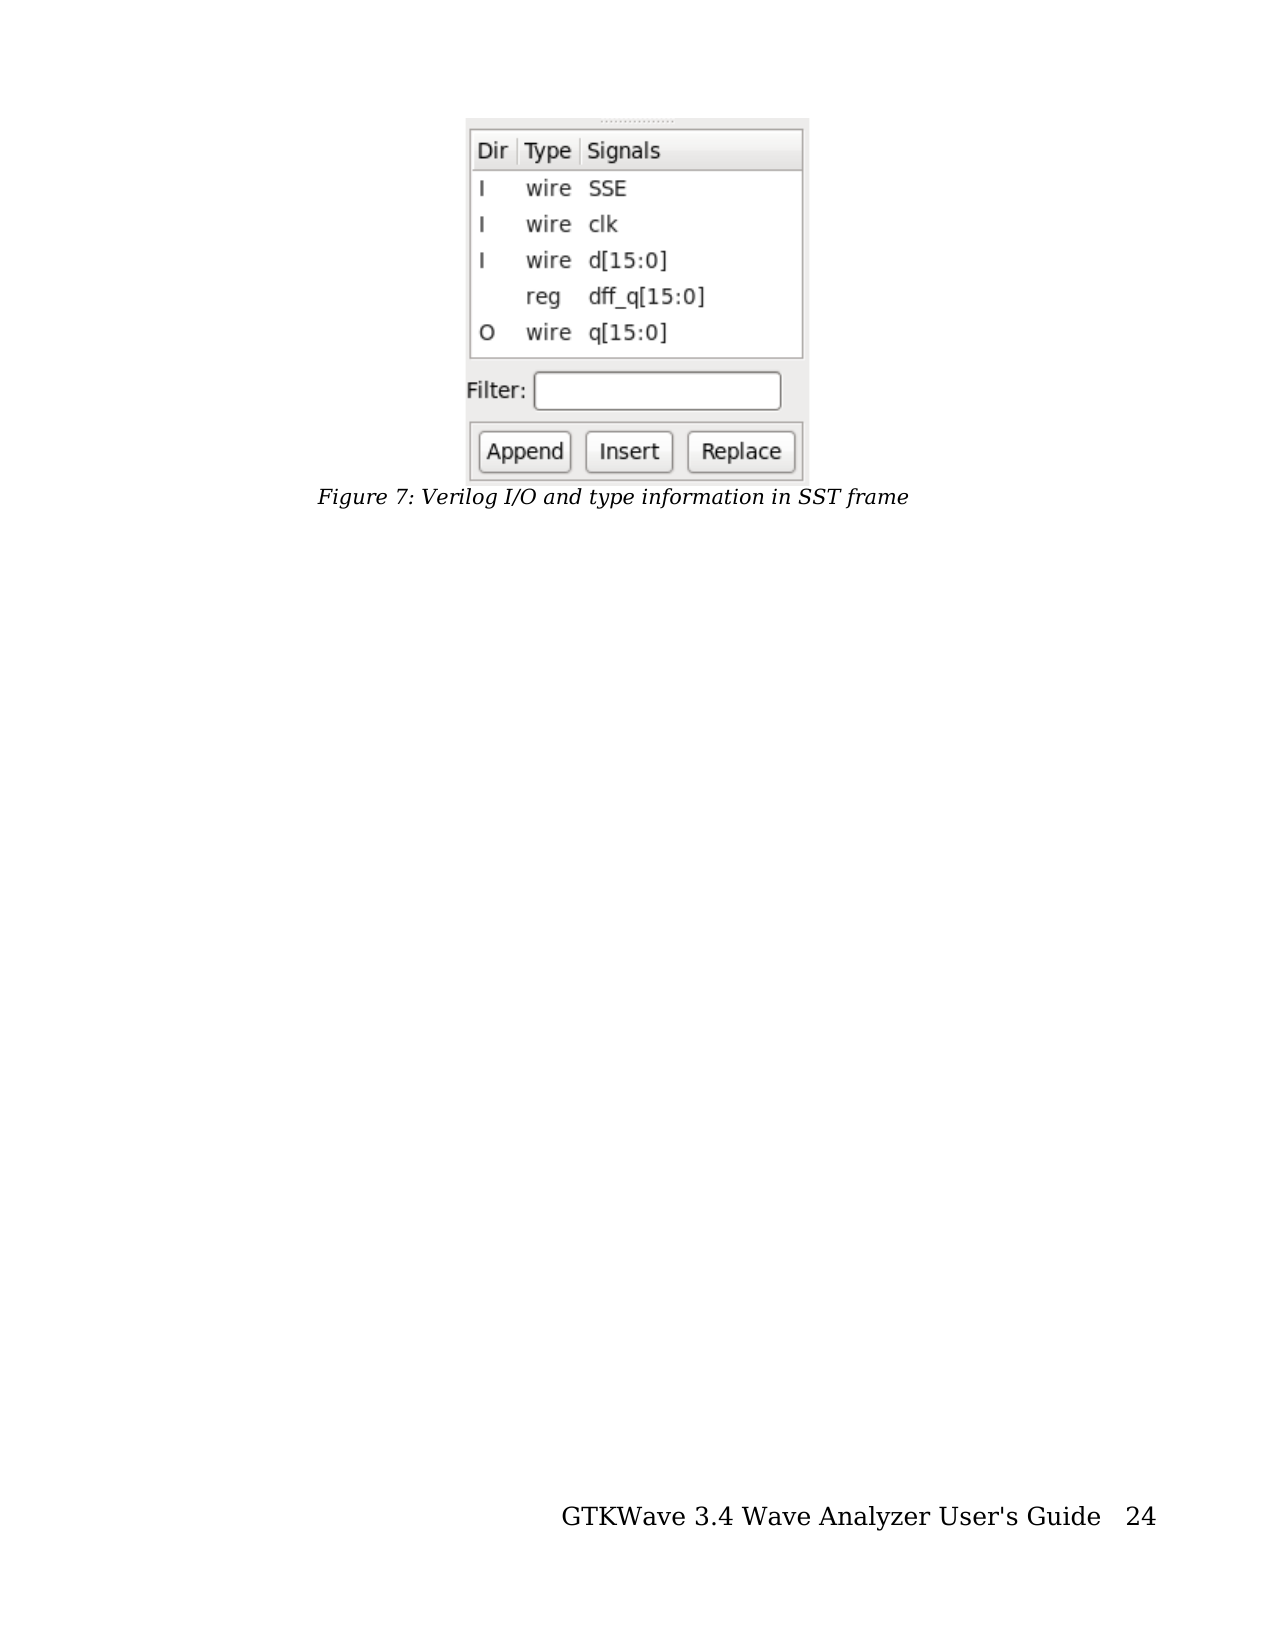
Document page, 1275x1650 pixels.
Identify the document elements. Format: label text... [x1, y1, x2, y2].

picture [465, 118, 810, 486]
text Figure 7: Verilog I/O and type information in SST frame [318, 131, 957, 509]
